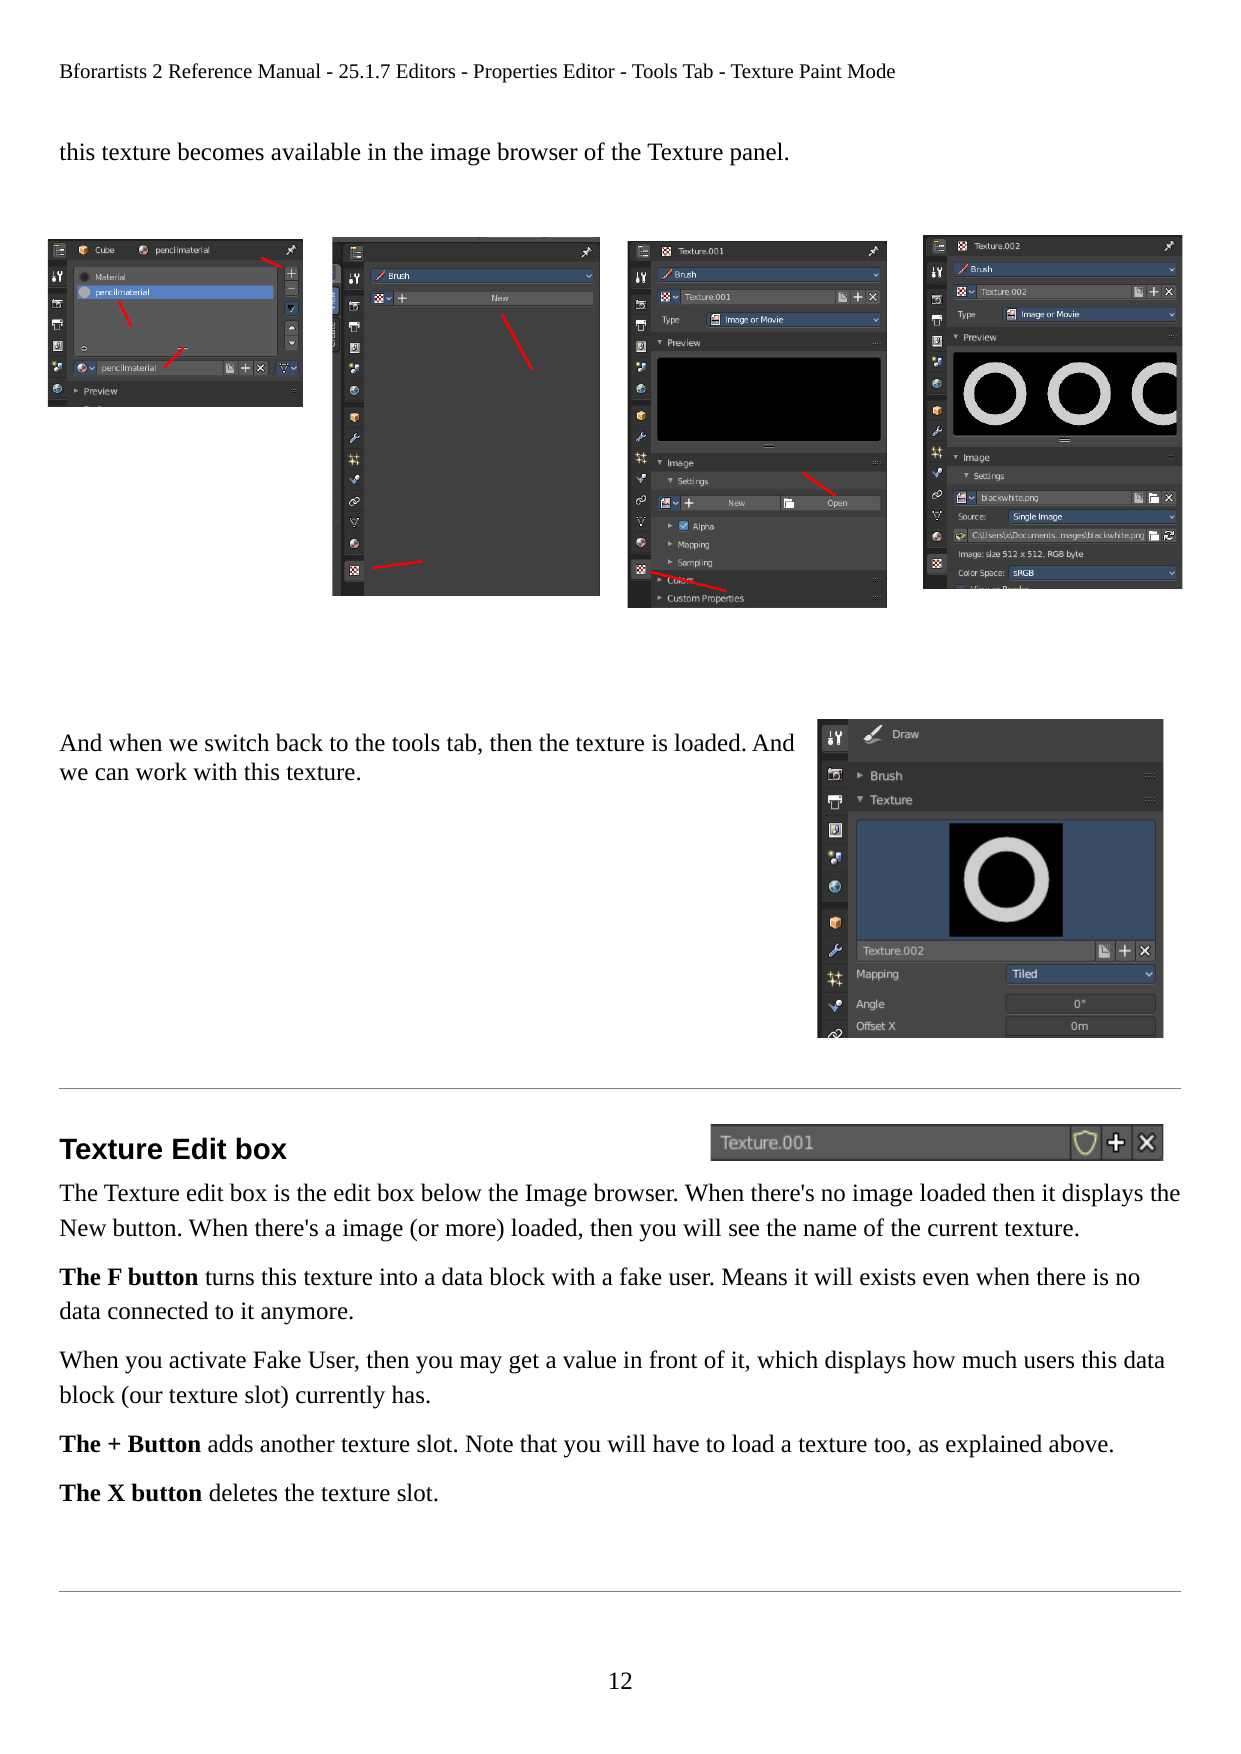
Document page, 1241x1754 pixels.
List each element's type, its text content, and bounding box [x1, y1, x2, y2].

text The Texture edit box is the edit box below the Image browser. When there's no image loaded then it displays the New button. When there's a image (or more) loaded, then you will see the name of the current texture. [59, 1178, 1181, 1242]
picture [710, 1124, 1164, 1161]
picture [47, 239, 303, 407]
text The X button deletes the texture slot. [59, 1478, 1181, 1507]
subtitle Texture Edit box [59, 1132, 1181, 1166]
text The + Button adds another texture slot. Note that you will have to load a texture too, as explained above. [59, 1429, 1181, 1458]
text And when we switch back to the tools tab, then the texture is loaded. And we can work with this texture. [59, 728, 817, 786]
picture [923, 235, 1183, 589]
text this texture becomes available in the image browser of the Texture panel. [59, 137, 1181, 165]
picture [332, 237, 600, 596]
text The F button turns this texture into a data block with a fake user. Means it will exists even when there is no data connected to it anymore. [59, 1262, 1181, 1325]
text When you activate Fake User, then you may get a value in front of it, which displays how much users this data block (our texture slot) currently has. [59, 1345, 1181, 1409]
picture [817, 719, 1164, 1038]
picture [627, 241, 887, 608]
